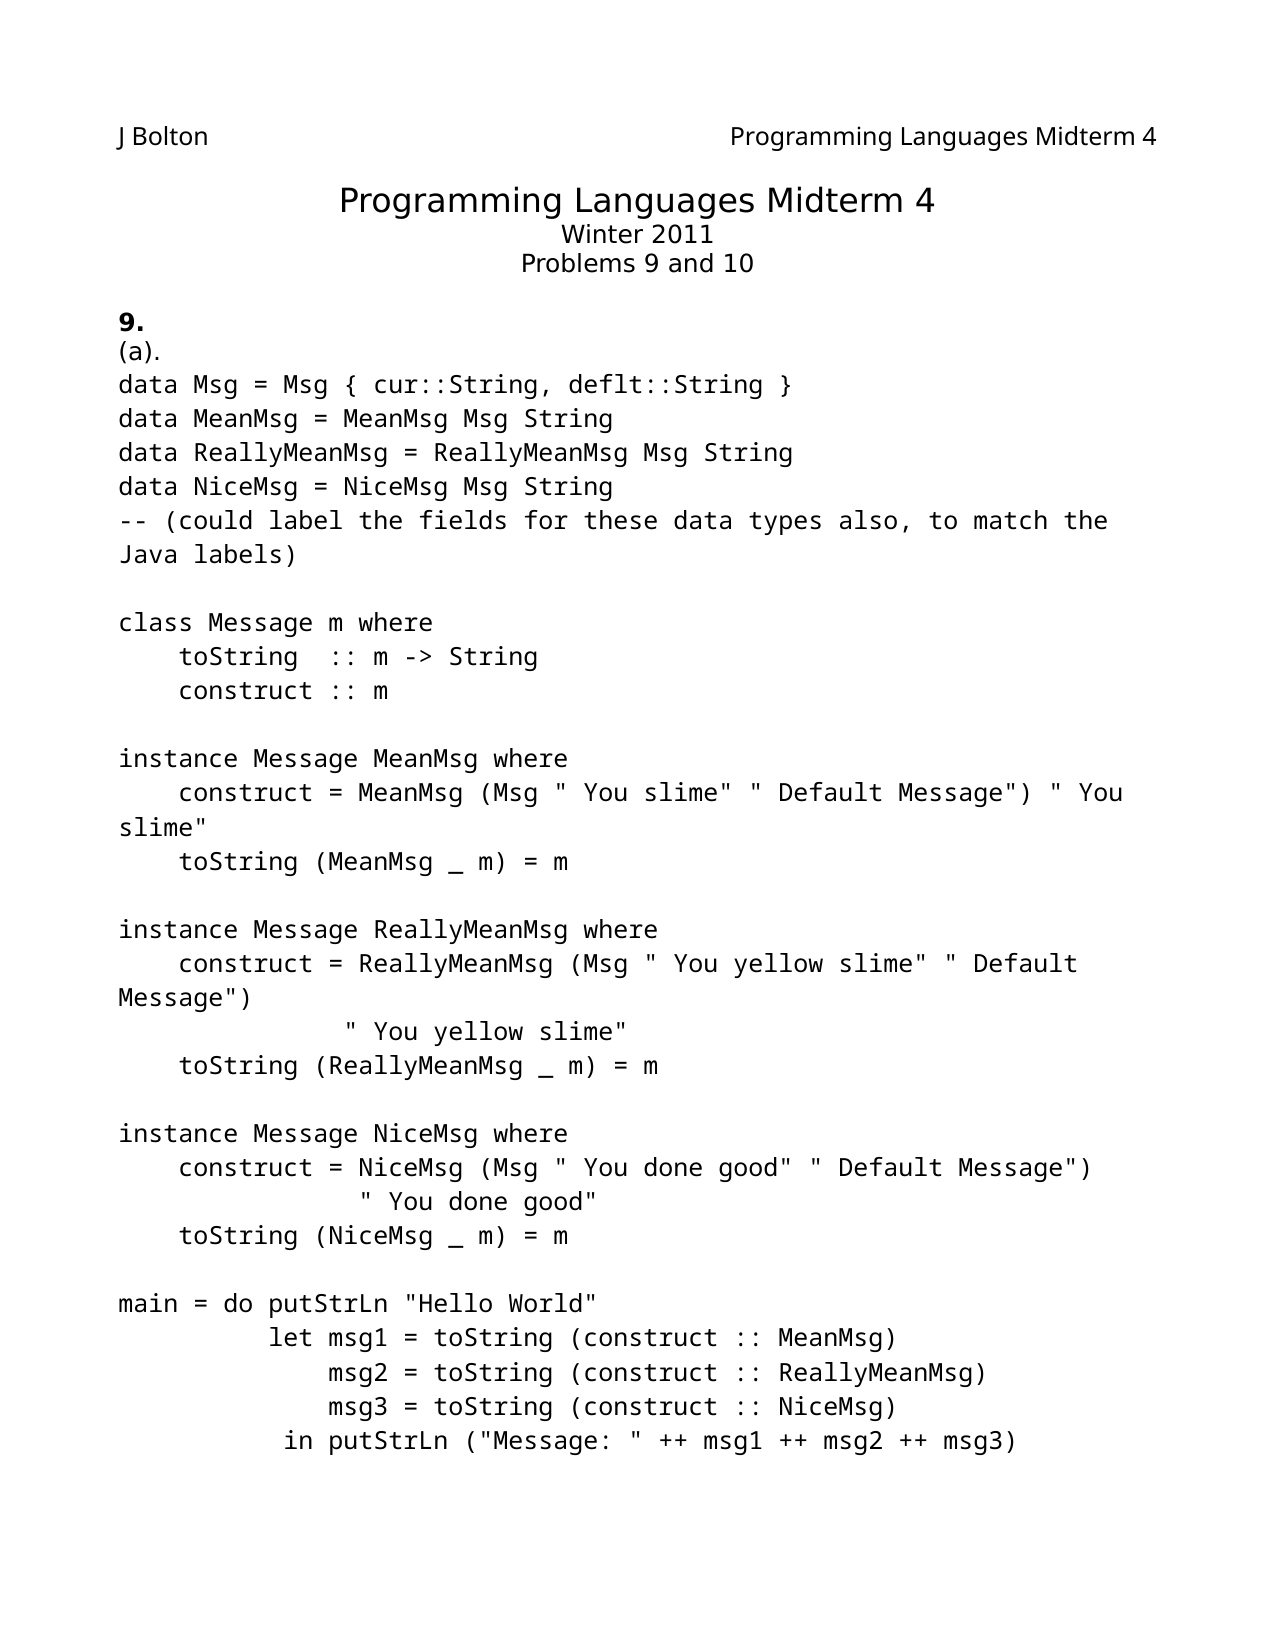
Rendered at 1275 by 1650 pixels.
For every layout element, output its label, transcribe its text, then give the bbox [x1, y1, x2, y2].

text instance Message ReallyMeanMsg where [118, 911, 1157, 945]
text toString (NiceMsg _ m) = m [118, 1218, 1157, 1252]
text class Message m where [118, 605, 1157, 639]
text toString (ReallyMeanMsg _ m) = m [118, 1048, 1157, 1082]
text " You done good" [118, 1184, 1157, 1218]
text data ReallyMeanMsg = ReallyMeanMsg Msg String [118, 434, 1157, 468]
text " You yellow slime" [118, 1013, 1157, 1048]
text toString (MeanMsg _ m) = m [118, 843, 1157, 877]
text 9. [118, 308, 1157, 337]
text instance Message NiceMsg where [118, 1116, 1157, 1150]
text main = do putStrLn "Hello World" [118, 1286, 1157, 1320]
text msg2 = toString (construct :: ReallyMeanMsg) [118, 1354, 1157, 1388]
text construct = MeanMsg (Msg " You slime" " Default Message") " You slime" [118, 775, 1157, 843]
text in putStrLn ("Message: " ++ msg1 ++ msg2 ++ msg3) [118, 1422, 1157, 1456]
text Problems 9 and 10 [118, 250, 1157, 279]
text Winter 2011 [118, 221, 1157, 250]
text msg3 = toString (construct :: NiceMsg) [118, 1388, 1157, 1422]
text construct = ReallyMeanMsg (Msg " You yellow slime" " Default Message") [118, 945, 1157, 1013]
text let msg1 = toString (construct :: MeanMsg) [118, 1320, 1157, 1354]
text construct = NiceMsg (Msg " You done good" " Default Message") [118, 1150, 1157, 1184]
text data Msg = Msg { cur::String, deflt::String } [118, 366, 1157, 400]
text instance Message MeanMsg where [118, 741, 1157, 775]
text Programming Languages Midterm 4 [118, 182, 1157, 221]
text (a). [118, 337, 1157, 366]
text -- (could label the fields for these data types also, to match the Java labels) [118, 503, 1157, 571]
text data NiceMsg = NiceMsg Msg String [118, 468, 1157, 503]
text construct :: m [118, 673, 1157, 707]
text data MeanMsg = MeanMsg Msg String [118, 400, 1157, 434]
text toString :: m -> String [118, 639, 1157, 673]
